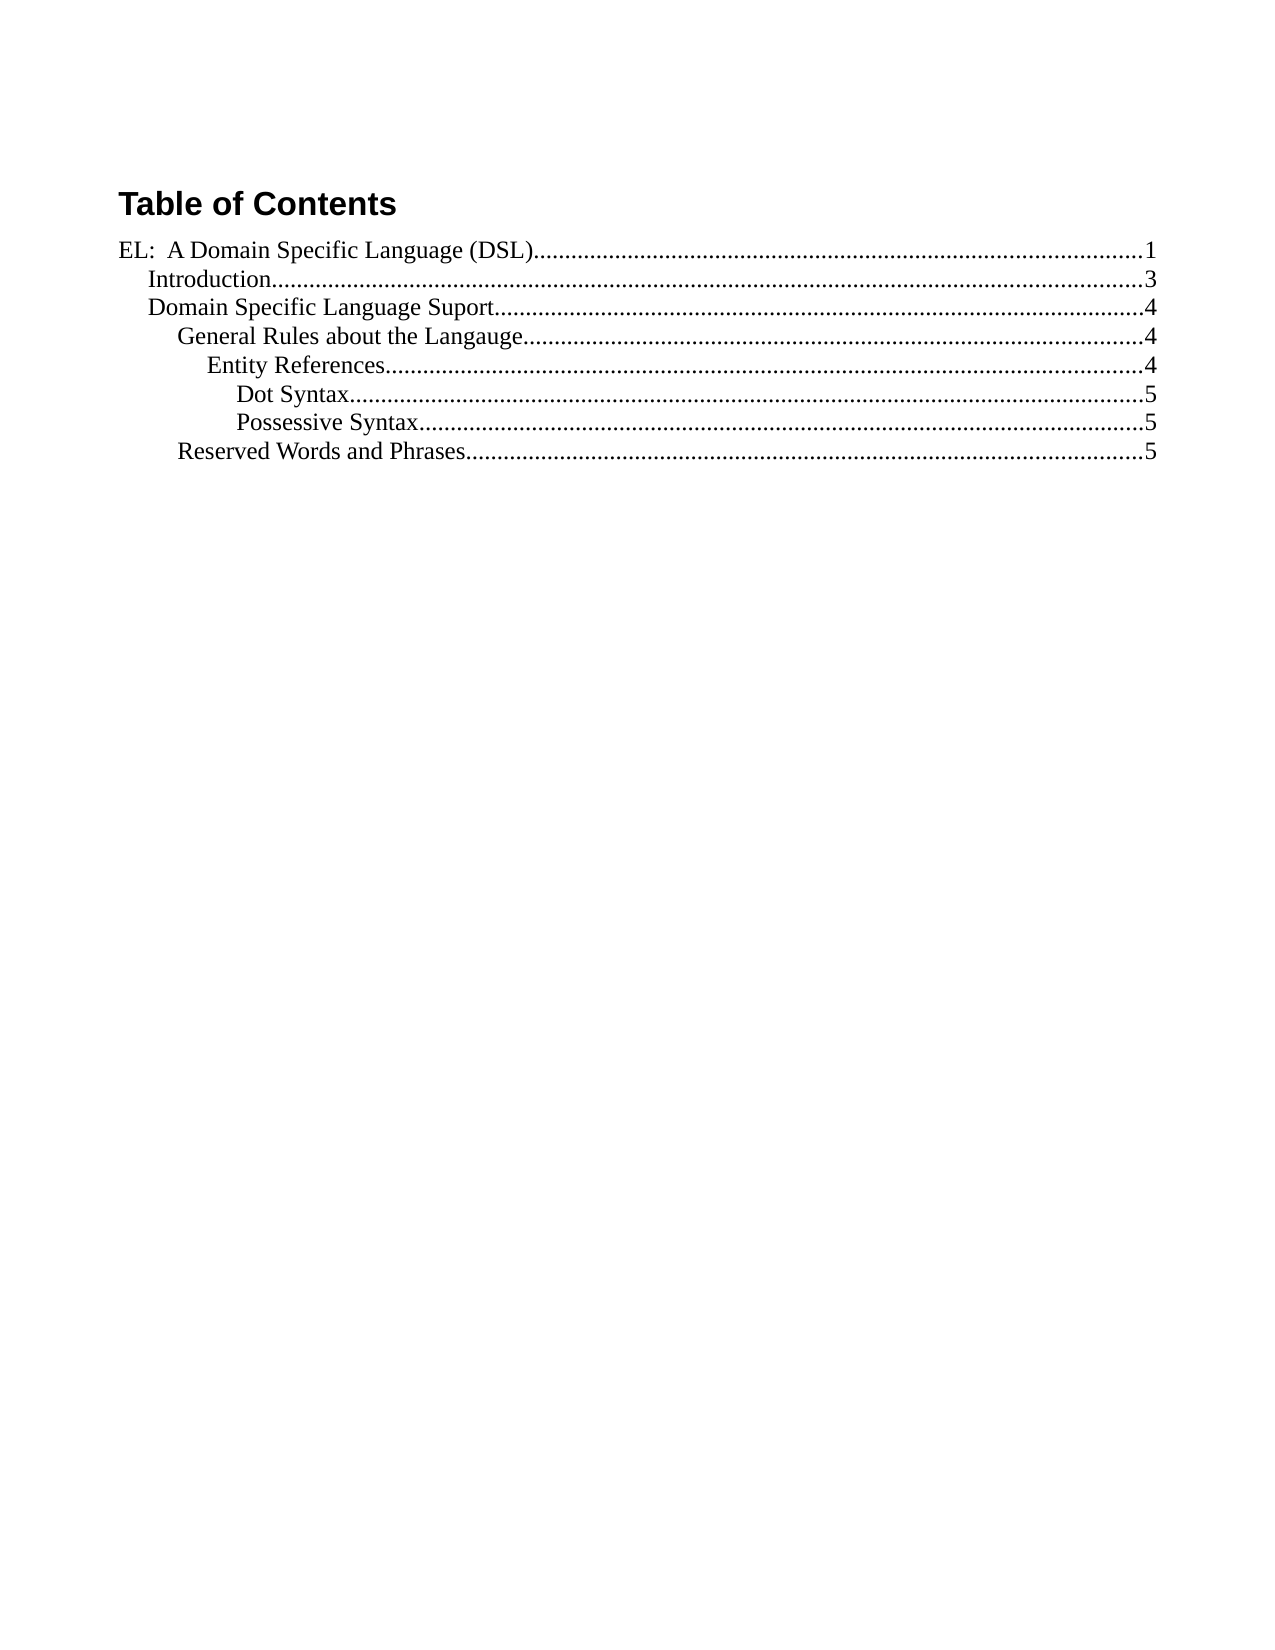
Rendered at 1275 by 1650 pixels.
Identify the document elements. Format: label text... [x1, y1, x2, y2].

text Reserved Words and Phrases 5 [177, 436, 1157, 465]
text Introduction 3 [148, 264, 1157, 292]
text General Rules about the Langauge 4 [177, 321, 1157, 350]
subtitle Table of Contents [118, 184, 1157, 222]
text EL: A Domain Specific Language (DSL) 1 [118, 235, 1157, 264]
text Possessive Syntax 5 [236, 407, 1157, 436]
text Entity References 4 [207, 350, 1157, 379]
text Domain Specific Language Suport 4 [148, 292, 1157, 321]
text Dot Syntax 5 [236, 379, 1157, 407]
